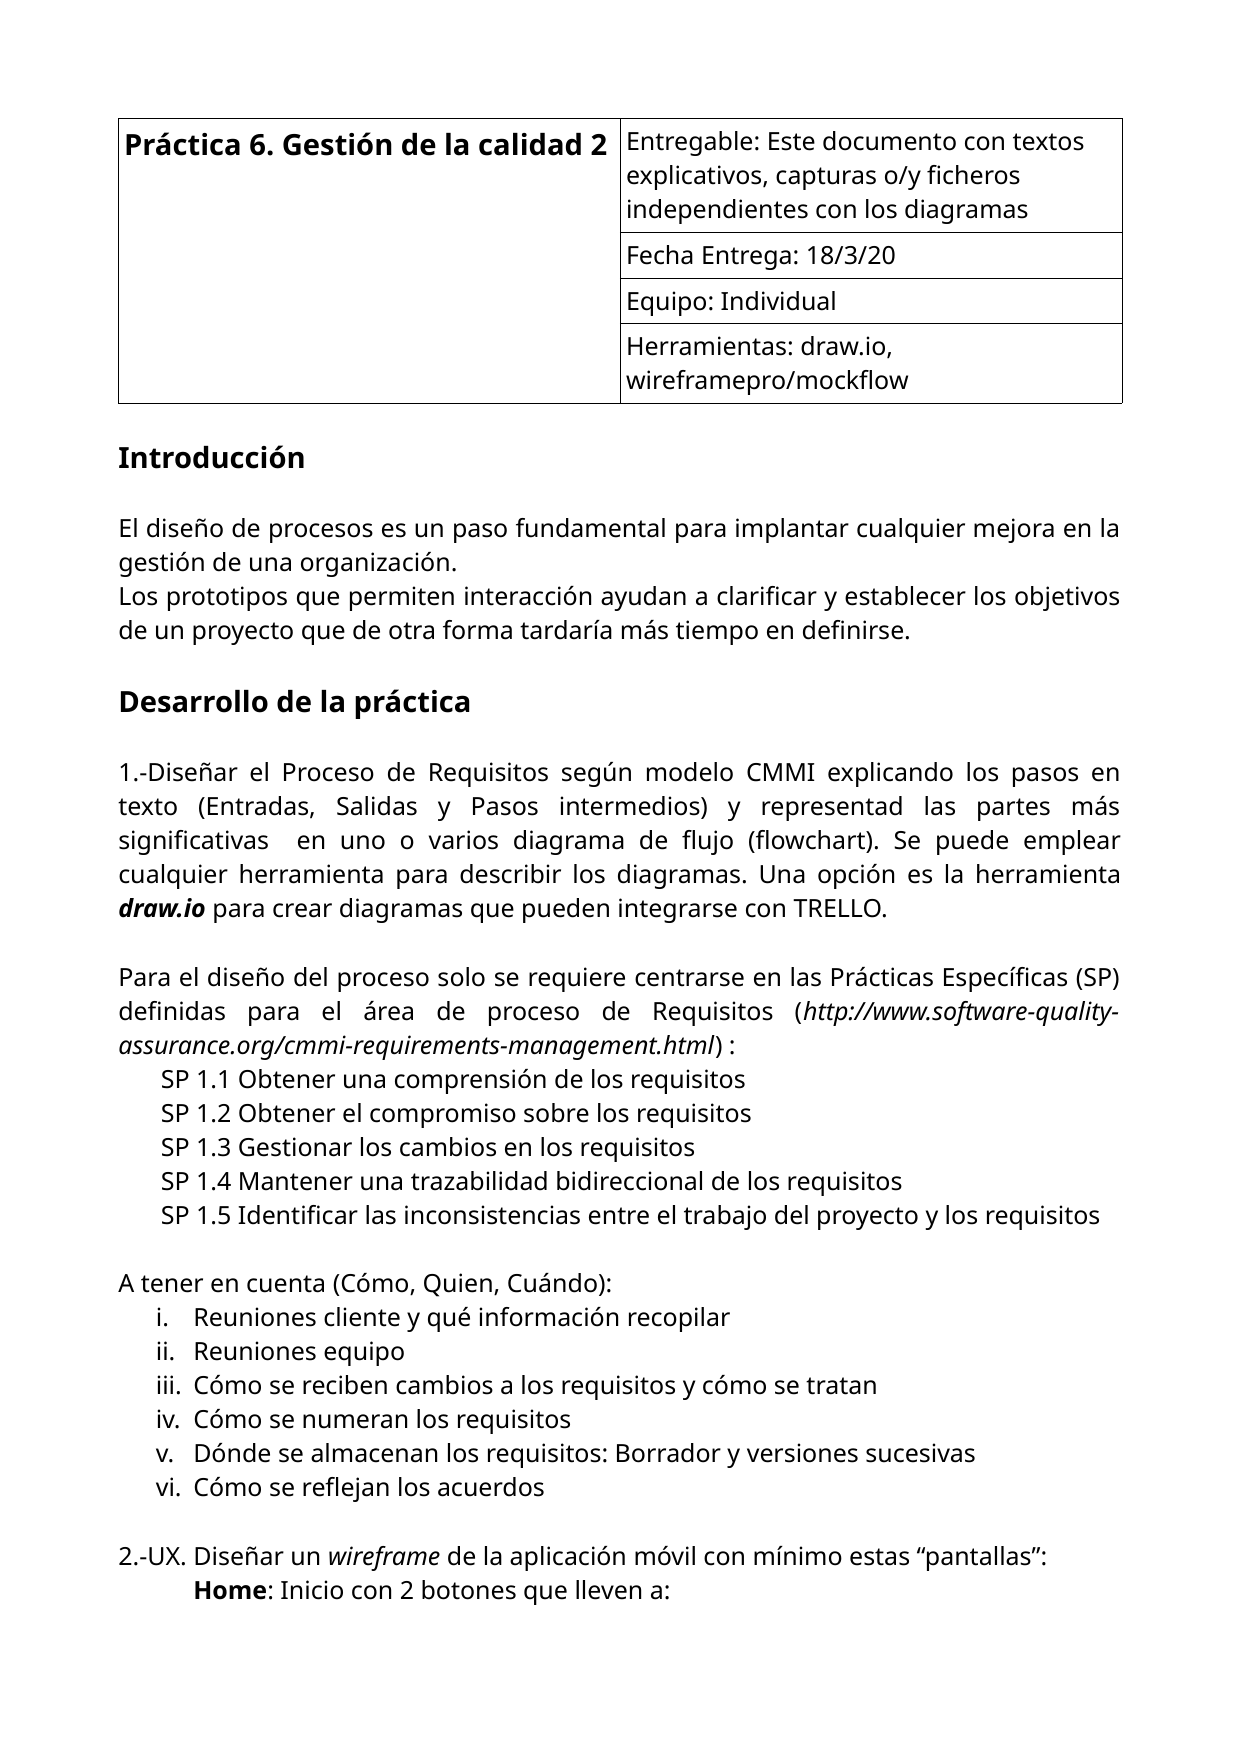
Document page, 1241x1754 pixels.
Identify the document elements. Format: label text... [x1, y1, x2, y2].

list Cómo se reflejan los acuerdos [156, 1470, 1122, 1504]
text SP 1.2 Obtener el compromiso sobre los requisitos [161, 1095, 1122, 1129]
table_header Práctica 6. Gestión de la calidad 2 [119, 119, 620, 403]
text SP 1.5 Identificar las inconsistencias entre el trabajo del proyecto y los requisitos [161, 1198, 1122, 1232]
list Reuniones cliente y qué información recopilar [156, 1300, 1122, 1334]
text Los prototipos que permiten interacción ayudan a clarificar y establecer los objetivos de un proyecto que de otra forma tardaría más tiempo en definirse. [118, 579, 1122, 647]
text Desarrollo de la práctica [118, 681, 1122, 721]
table_header Entregable: Este documento con textos explicativos, capturas o/y ficheros independientes con los diagramas [621, 119, 1122, 232]
text El diseño de procesos es un paso fundamental para implantar cualquier mejora en la gestión de una organización. [118, 511, 1122, 579]
text 2.-UX. Diseñar un wireframe de la aplicación móvil con mínimo estas “pantallas”: [118, 1538, 1122, 1572]
text Introducción [118, 437, 1122, 477]
text SP 1.3 Gestionar los cambios en los requisitos [161, 1129, 1122, 1163]
text Para el diseño del proceso solo se requiere centrarse en las Prácticas Específicas (SP) definidas para el área de proceso de Requisitos (http://www.software-quality-assurance.org/cmmi-requirements-management.html) : [118, 959, 1122, 1061]
text 1.-Diseñar el Proceso de Requisitos según modelo CMMI explicando los pasos en texto (Entradas, Salidas y Pasos intermedios) y representad las partes más significativas en uno o varios diagrama de flujo (flowchart). Se puede emplear cualquier herramienta para describir los diagramas. Una opción es la herramienta draw.io para crear diagramas que pueden integrarse con TRELLO. [118, 755, 1122, 925]
list Cómo se numeran los requisitos [156, 1402, 1122, 1436]
list Cómo se reciben cambios a los requisitos y cómo se tratan [156, 1368, 1122, 1402]
list Dónde se almacenan los requisitos: Borrador y versiones sucesivas [156, 1436, 1122, 1470]
list Reuniones equipo [156, 1334, 1122, 1368]
text SP 1.1 Obtener una comprensión de los requisitos [161, 1061, 1122, 1095]
table_cell Herramientas: draw.io, wireframepro/mockflow [621, 324, 1122, 403]
text A tener en cuenta (Cómo, Quien, Cuándo): [118, 1266, 1122, 1300]
text SP 1.4 Mantener una trazabilidad bidireccional de los requisitos [161, 1163, 1122, 1198]
table_cell Fecha Entrega: 18/3/20 [621, 233, 1122, 277]
table_cell Equipo: Individual [621, 279, 1122, 323]
list Home: Inicio con 2 botones que lleven a: [156, 1572, 1122, 1606]
